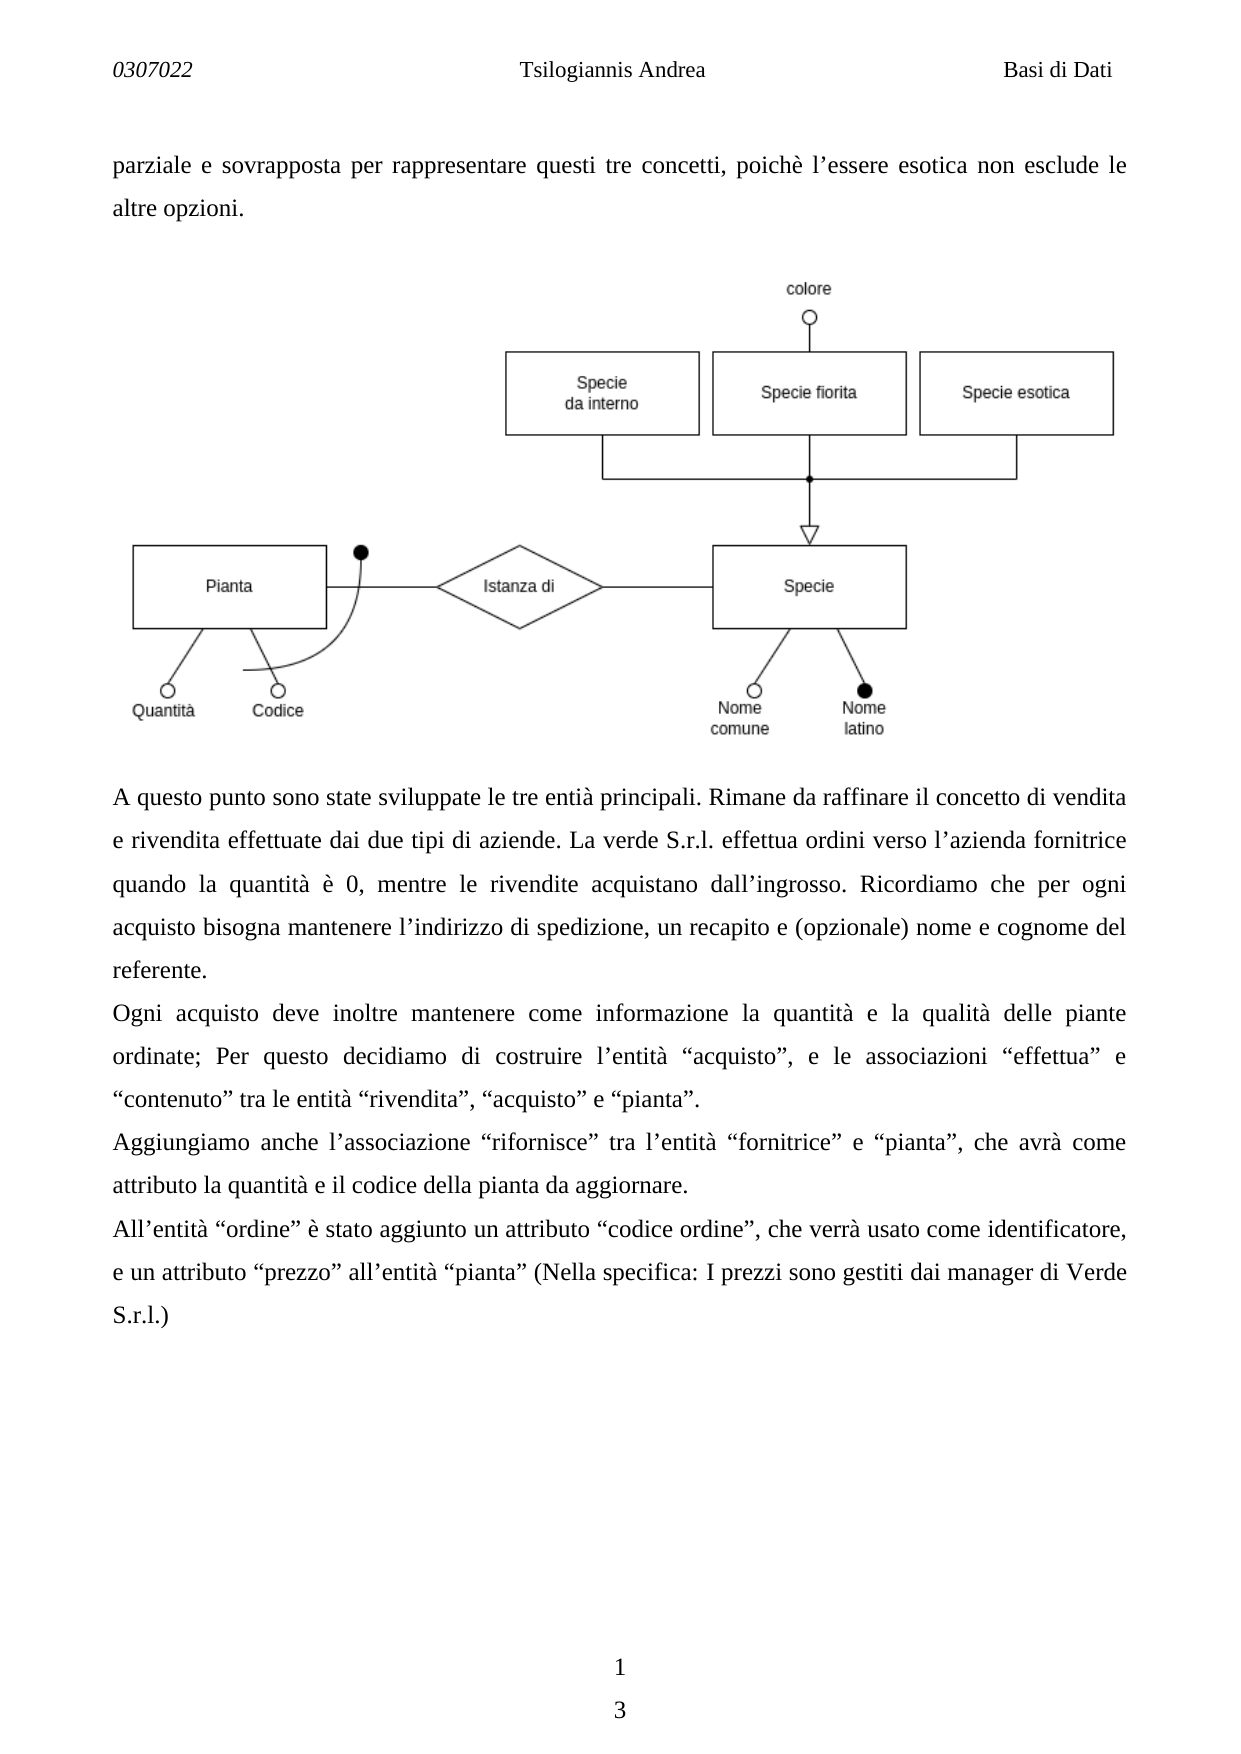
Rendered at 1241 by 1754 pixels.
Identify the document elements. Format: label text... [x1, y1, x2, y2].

text [112, 236, 1128, 257]
text All’entità “ordine” è stato aggiunto un attributo “codice ordine”, che verrà usato come identificatore, e un attributo “prezzo” all’entità “pianta” (Nella specifica: I prezzi sono gestiti dai manager di Verde S.r.l.) [112, 1214, 1128, 1329]
picture [112, 257, 1128, 754]
text Aggiungiamo anche l’associazione “rifornisce” tra l’entità “fornitrice” e “pianta”, che avrà come attributo la quantità e il codice della pianta da aggiornare. [112, 1127, 1128, 1199]
text parziale e sovrapposta per rappresentare questi tre concetti, poichè l’essere esotica non esclude le altre opzioni. [112, 150, 1128, 222]
text Ogni acquisto deve inoltre mantenere come informazione la quantità e la qualità delle piante ordinate; Per questo decidiamo di costruire l’entità “acquisto”, e le associazioni “effettua” e “contenuto” tra le entità “rivendita”, “acquisto” e “pianta”. [112, 998, 1128, 1113]
text A questo punto sono state sviluppate le tre entià principali. Rimane da raffinare il concetto di vendita e rivendita effettuate dai due tipi di aziende. La verde S.r.l. effettua ordini verso l’azienda fornitrice quando la quantità è 0, mentre le rivendite acquistano dall’ingrosso. Ricordiamo che per ogni acquisto bisogna mantenere l’indirizzo di spedizione, un recapito e (opzionale) nome e cognome del referente. [112, 754, 1128, 984]
